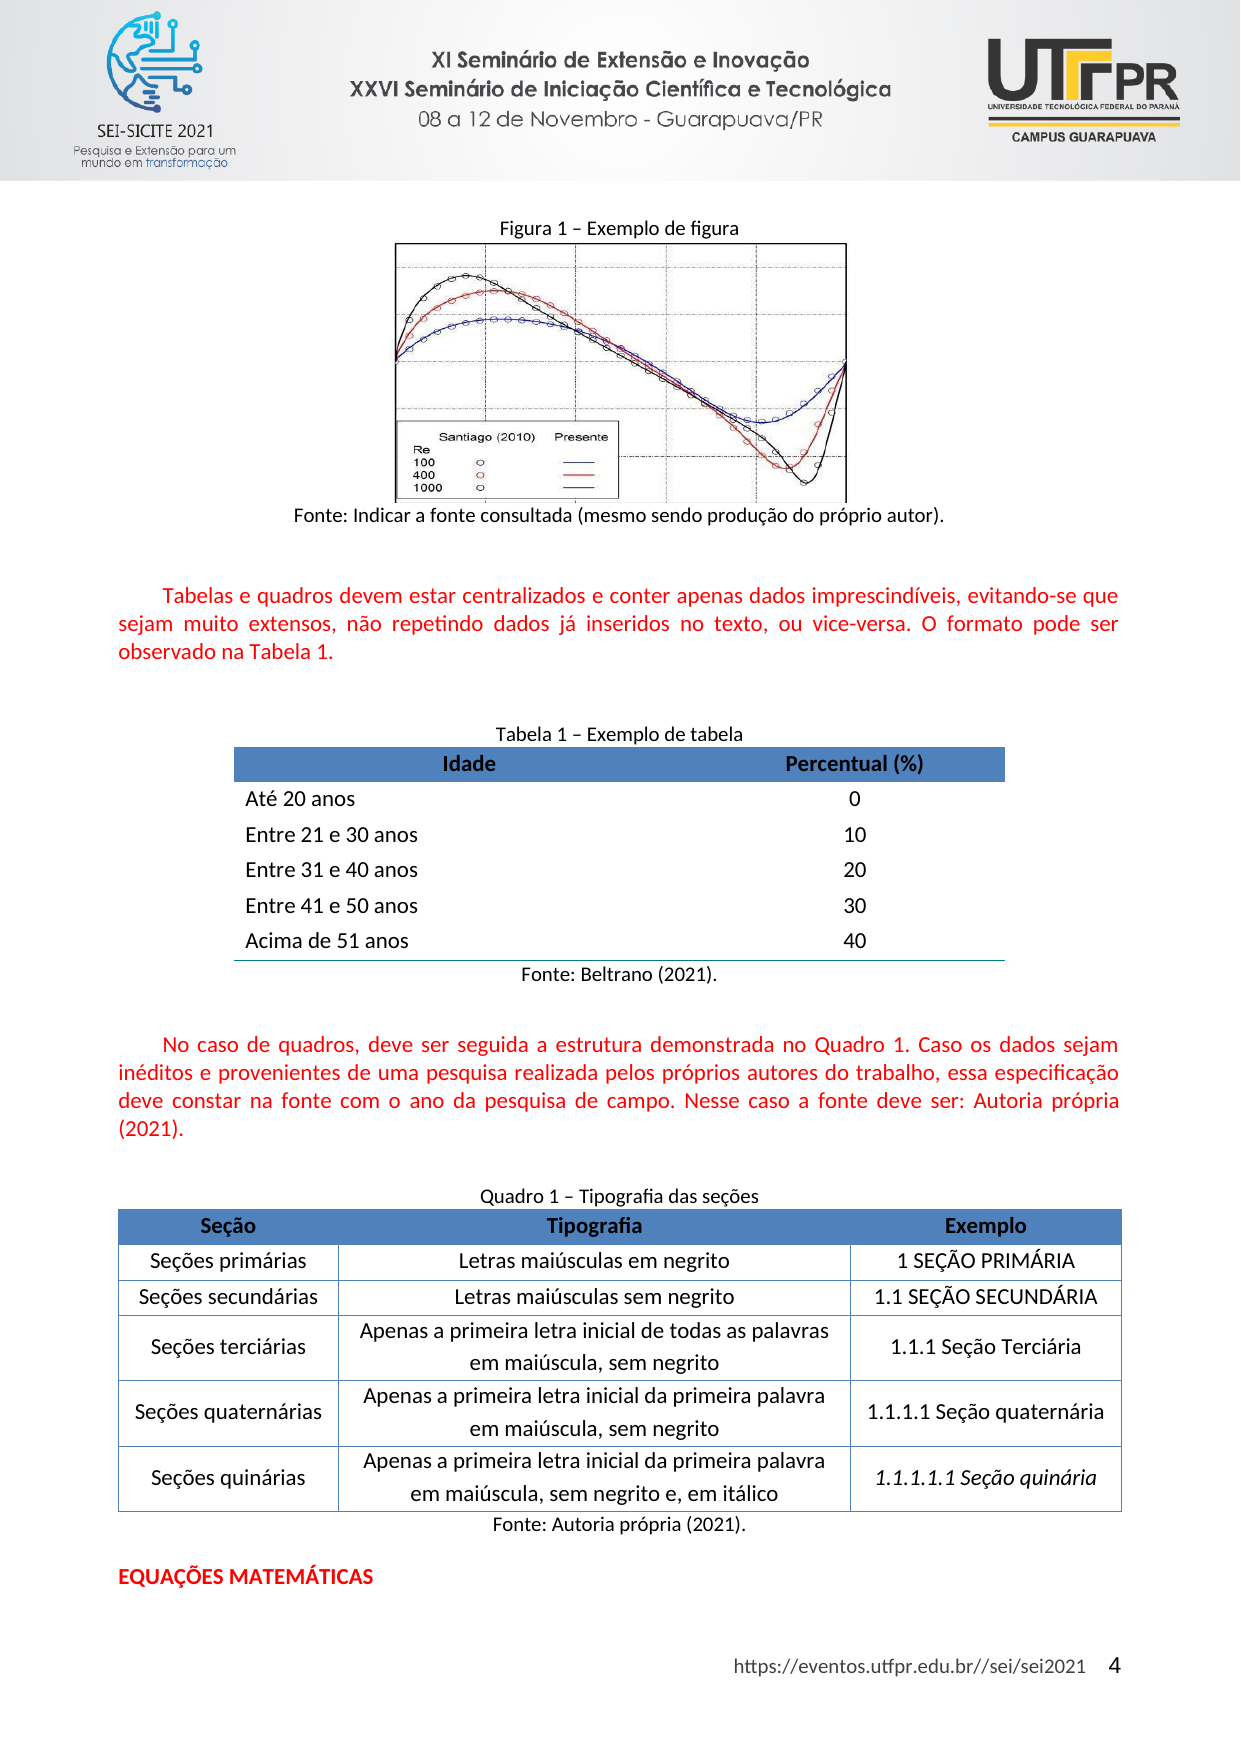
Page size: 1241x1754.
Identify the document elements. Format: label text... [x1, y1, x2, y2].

table_header Seção [119, 1210, 338, 1244]
table_cell Até 20 anos [234, 783, 704, 818]
table_cell Seções terciárias [119, 1316, 338, 1380]
table_header Exemplo [851, 1210, 1121, 1244]
table_cell Apenas a primeira letra inicial da primeira palavra em maiúscula, sem negrito e, em itálico [339, 1447, 850, 1511]
table_cell Entre 31 e 40 anos [234, 854, 704, 889]
picture [388, 240, 850, 503]
table_cell Letras maiúsculas em negrito [339, 1245, 850, 1280]
table_cell Entre 21 e 30 anos [234, 818, 704, 853]
text No caso de quadros, deve ser seguida a estrutura demonstrada no Quadro 1. Caso os dados sejam inéditos e provenientes de uma pesquisa realizada pelos próprios autores do trabalho, essa especificação deve constar na fonte com o ano da pesquisa de campo. Nesse caso a fonte deve ser: Autoria própria (2021). [118, 1030, 1121, 1142]
text EQUAÇÕES MATEMÁTICAS [118, 1562, 1121, 1590]
picture [0, 0, 1241, 181]
table_cell 40 [704, 925, 1005, 960]
table_cell 1.1 SEÇÃO SECUNDÁRIA [851, 1281, 1121, 1315]
table_cell Acima de 51 anos [234, 925, 704, 960]
table_cell Seções quaternárias [119, 1381, 338, 1446]
table_cell 30 [704, 889, 1005, 924]
table_cell 1.1.1.1.1 Seção quinária [851, 1447, 1121, 1511]
table_cell Seções quinárias [119, 1447, 338, 1511]
table_cell Entre 41 e 50 anos [234, 889, 704, 924]
table_cell 10 [704, 818, 1005, 853]
table_header Idade [234, 747, 704, 782]
table_cell Apenas a primeira letra inicial da primeira palavra em maiúscula, sem negrito [339, 1381, 850, 1446]
table_cell 1.1.1.1 Seção quaternária [851, 1381, 1121, 1446]
table_cell Seções primárias [119, 1245, 338, 1280]
text Fonte: Autoria própria (2021). [118, 1512, 1121, 1537]
text Figura 1 – Exemplo de figura [118, 215, 1121, 241]
table_header Tipografia [339, 1210, 850, 1244]
table_cell Seções secundárias [119, 1281, 338, 1315]
text Fonte: Beltrano (2021). [118, 961, 1121, 987]
text Fonte: Indicar a fonte consultada (mesmo sendo produção do próprio autor). [118, 502, 1121, 528]
table_header Percentual (%) [704, 747, 1005, 782]
table_cell 20 [704, 854, 1005, 889]
table_cell Letras maiúsculas sem negrito [339, 1281, 850, 1315]
text Tabelas e quadros devem estar centralizados e conter apenas dados imprescindíveis, evitando-se que sejam muito extensos, não repetindo dados já inseridos no texto, ou vice-versa. O formato pode ser observado na Tabela 1. [118, 581, 1121, 665]
table_cell 1 SEÇÃO PRIMÁRIA [851, 1245, 1121, 1280]
table_cell 1.1.1 Seção Terciária [851, 1316, 1121, 1380]
table_cell 0 [704, 783, 1005, 818]
text Quadro 1 – Tipografia das seções [118, 1183, 1121, 1209]
table_cell Apenas a primeira letra inicial de todas as palavras em maiúscula, sem negrito [339, 1316, 850, 1380]
text Tabela 1 – Exemplo de tabela [118, 722, 1121, 747]
